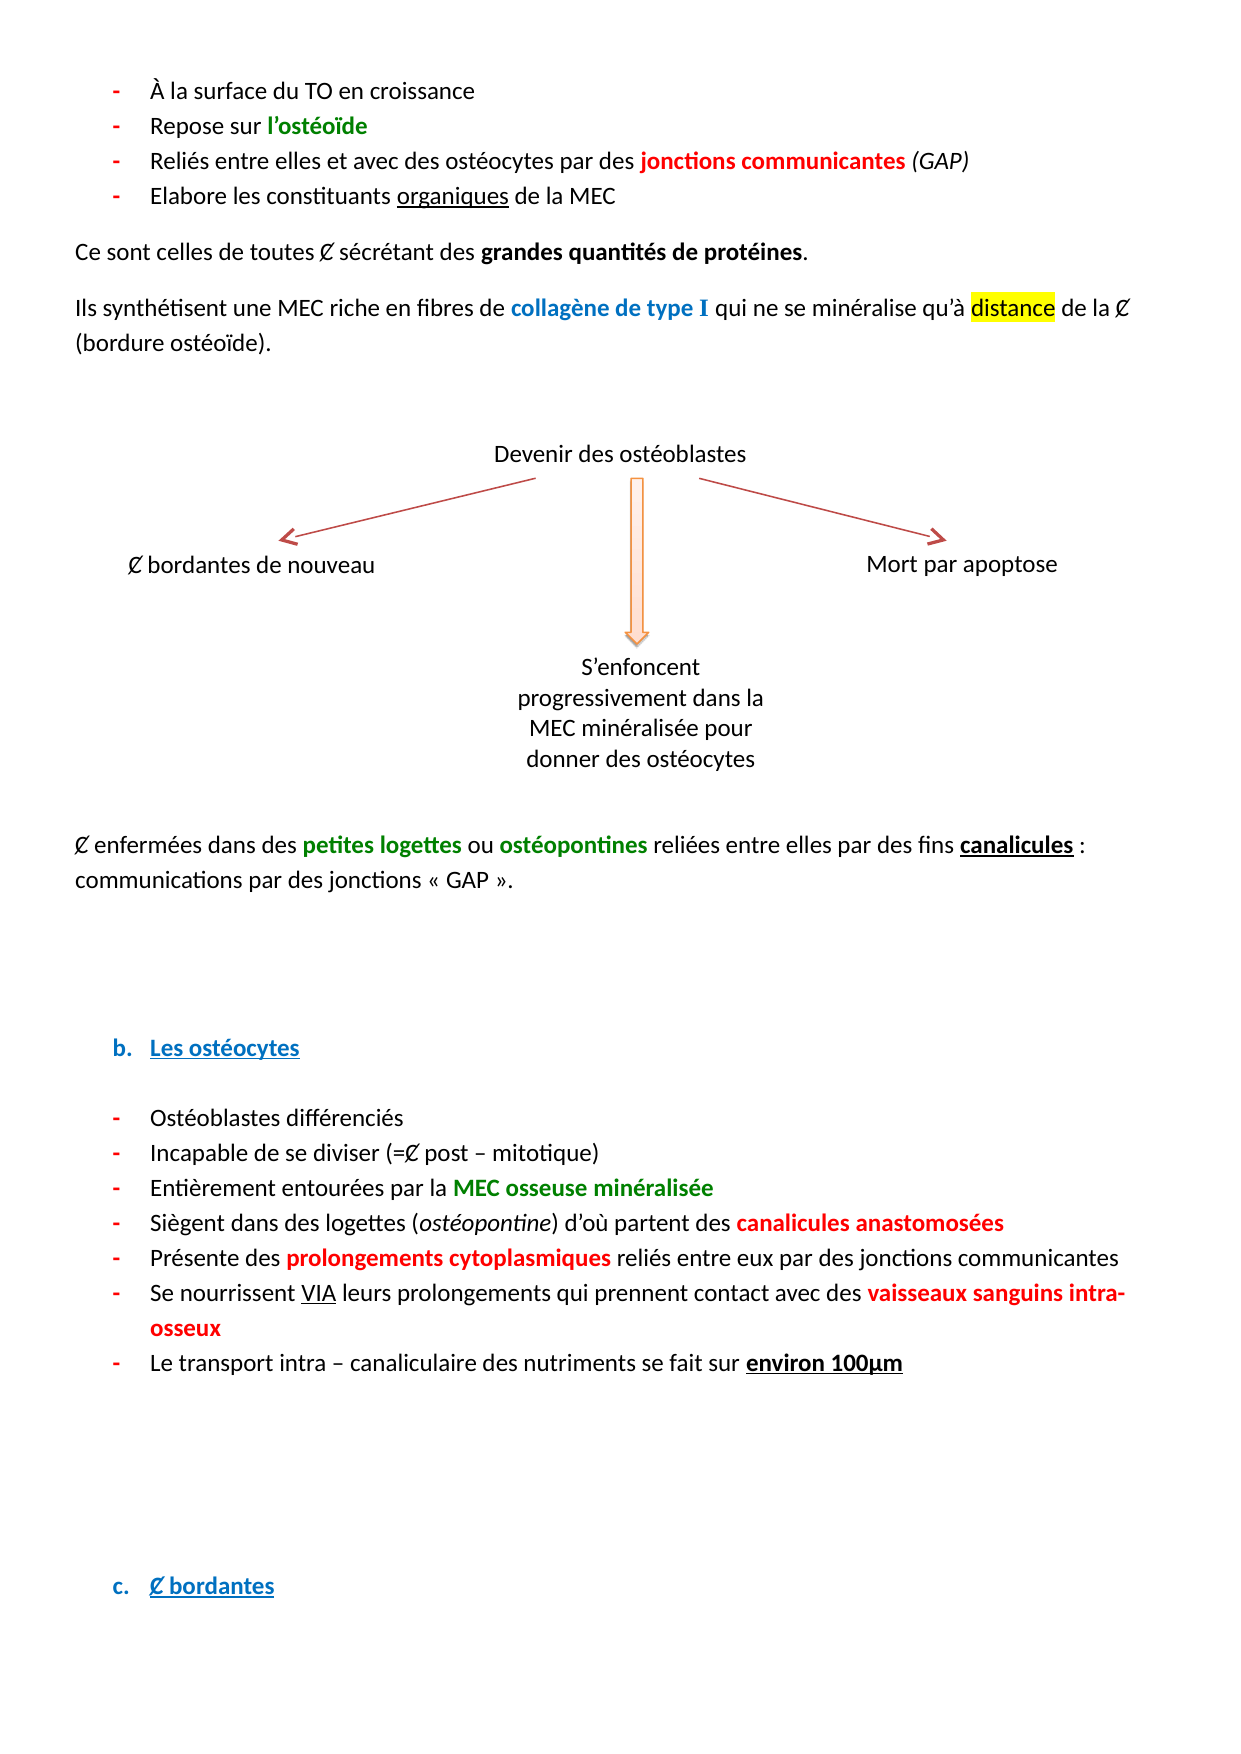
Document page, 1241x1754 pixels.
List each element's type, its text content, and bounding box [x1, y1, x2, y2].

text Ils synthétisent une MEC riche en fibres de collagène de type I qui ne se minéralise qu’à distance de la Ȼ (bordure ostéoïde). [75, 292, 1165, 357]
text Devenir des ostéoblastes [75, 438, 1165, 469]
list Incapable de se diviser (=Ȼ post – mitotique) [112, 1137, 1165, 1167]
list Elabore les constituants organiques de la MEC [112, 180, 1165, 211]
list À la surface du TO en croissance [112, 75, 1165, 106]
list Reliés entre elles et avec des ostéocytes par des jonctions communicantes (GAP) [112, 145, 1165, 176]
list Ȼ bordantes [112, 1570, 1165, 1601]
list Siègent dans des logettes (ostéopontine) d’où partent des canalicules anastomosées [112, 1207, 1165, 1237]
text Ȼ enfermées dans des petites logettes ou ostéopontines reliées entre elles par des fins canalicules : communications par des jonctions « GAP ». [75, 829, 1165, 895]
list Se nourrissent VIA leurs prolongements qui prennent contact avec des vaisseaux sanguins intra-osseux [112, 1277, 1165, 1342]
list Les ostéocytes [112, 1032, 1165, 1062]
list Le transport intra – canaliculaire des nutriments se fait sur environ 100µm [112, 1347, 1165, 1377]
list Ostéoblastes différenciés [112, 1102, 1165, 1132]
text Ce sont celles de toutes Ȼ sécrétant des grandes quantités de protéines. [75, 236, 1165, 266]
list Présente des prolongements cytoplasmiques reliés entre eux par des jonctions communicantes [112, 1242, 1165, 1272]
list Entièrement entourées par la MEC osseuse minéralisée [112, 1172, 1165, 1202]
list Repose sur l’ostéoïde [112, 110, 1165, 141]
